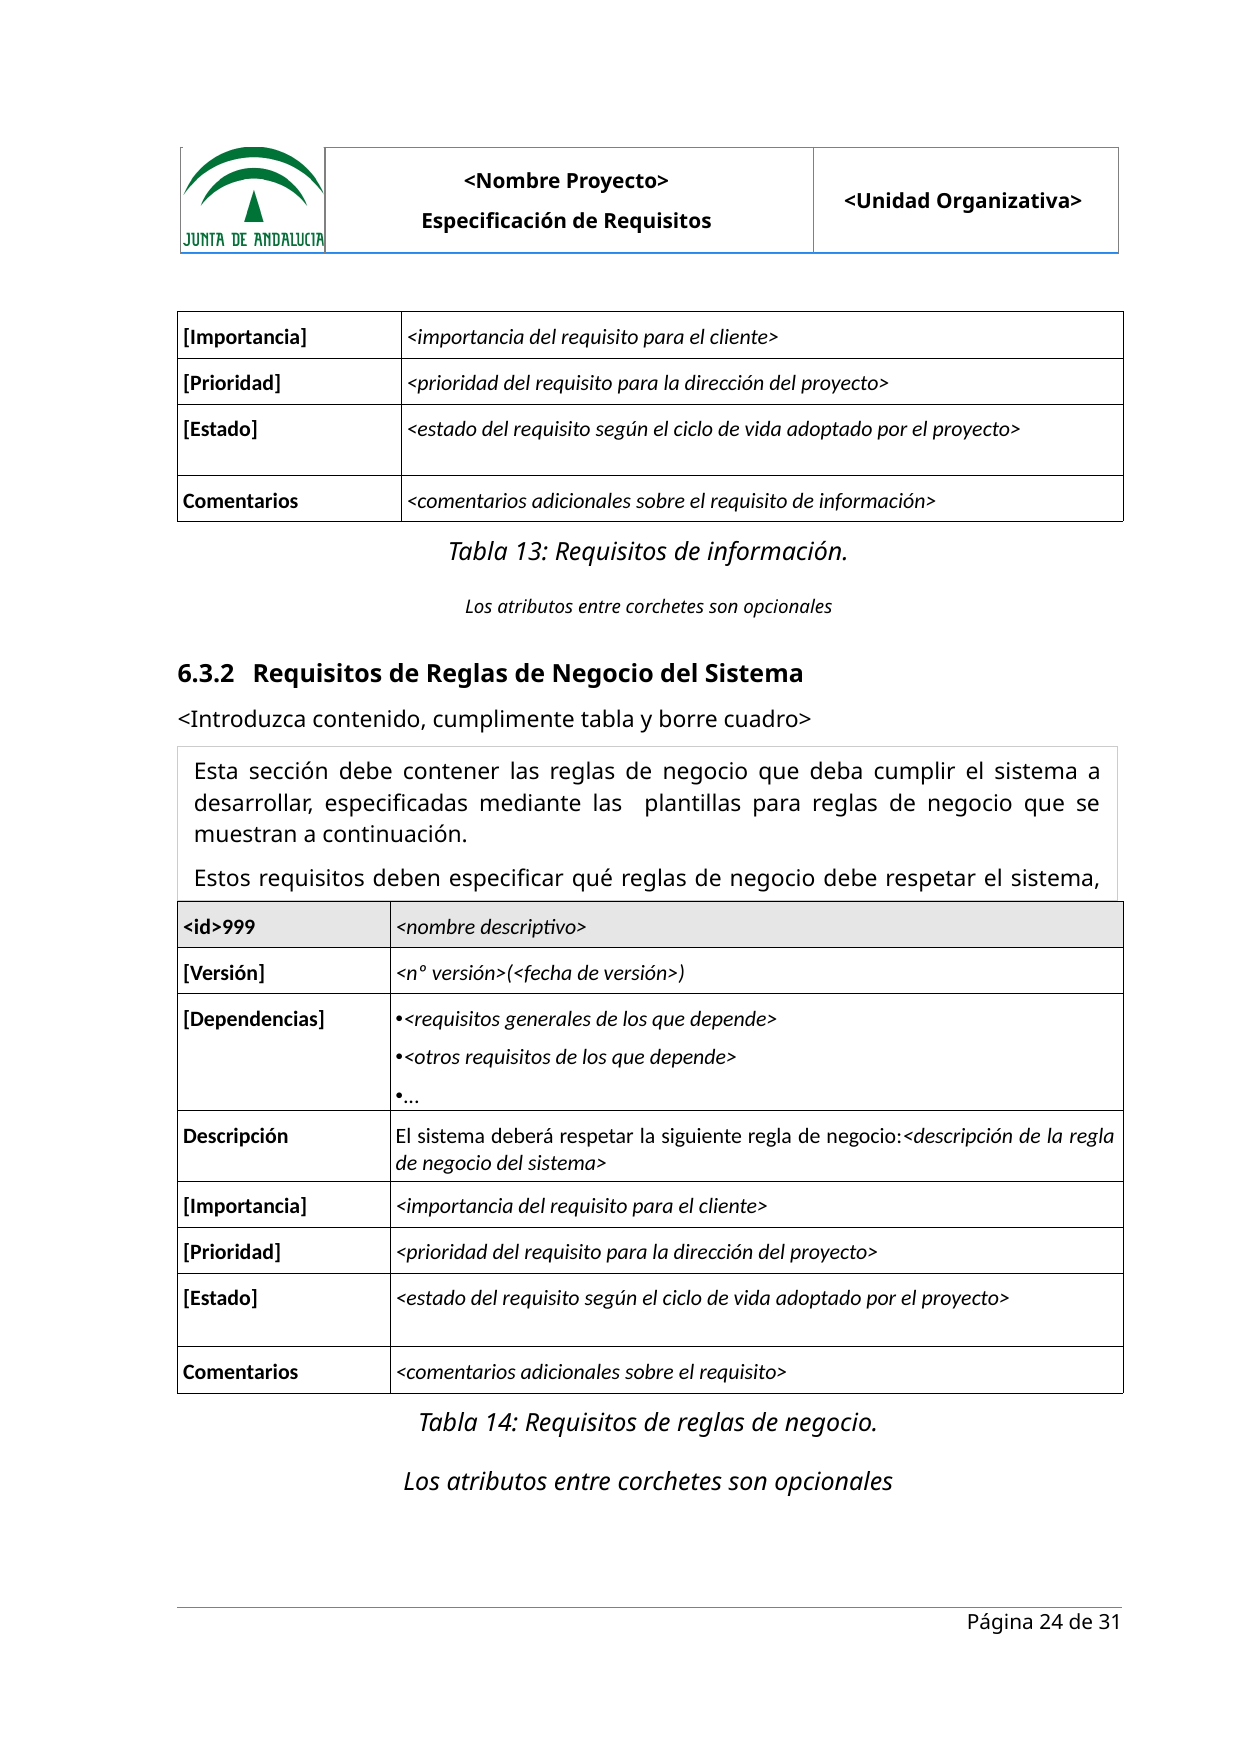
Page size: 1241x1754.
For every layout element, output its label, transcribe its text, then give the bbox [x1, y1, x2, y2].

table_cell <nº versión>(<fecha de versión>) [391, 948, 1123, 993]
text Tabla 13: Requisitos de información. [177, 534, 1122, 568]
table_cell El sistema deberá respetar la siguiente regla de negocio:<descripción de la regla de negocio del sistema> [391, 1111, 1123, 1181]
table_cell <estado del requisito según el ciclo de vida adoptado por el proyecto> [402, 405, 1123, 475]
subtitle Requisitos de Reglas de Negocio del Sistema [177, 656, 1122, 690]
text Esta sección debe contener las reglas de negocio que deba cumplir el sistema a desarrollar, especificadas mediante las plantillas para reglas de negocio que se muestran a continuación. [194, 755, 1101, 849]
table_cell <requisitos generales de los que depende> <otros requisitos de los que depende> ... [391, 994, 1123, 1110]
table_cell Comentarios [178, 476, 401, 521]
table_cell <comentarios adicionales sobre el requisito de información> [402, 476, 1123, 521]
table_cell <estado del requisito según el ciclo de vida adoptado por el proyecto> [391, 1274, 1123, 1346]
table_header <id>999 [178, 902, 390, 947]
table_cell <prioridad del requisito para la dirección del proyecto> [391, 1228, 1123, 1273]
table_cell <comentarios adicionales sobre el requisito> [391, 1347, 1123, 1392]
table_cell [Prioridad] [178, 359, 401, 403]
table_cell [Dependencias] [178, 994, 390, 1110]
table_cell [Importancia] [178, 1182, 390, 1227]
table_cell Descripción [178, 1111, 390, 1181]
text Estos requisitos deben especificar qué reglas de negocio debe respetar el sistema, evitando que se incumplan durante su funcionamiento. [194, 862, 1101, 892]
table_cell <importancia del requisito para el cliente> [391, 1182, 1123, 1227]
table_header <nombre descriptivo> [391, 902, 1123, 947]
text <Introduzca contenido, cumplimente tabla y borre cuadro> [177, 702, 1122, 734]
table_cell <importancia del requisito para el cliente> [402, 312, 1123, 357]
text Tabla 14: Requisitos de reglas de negocio. [177, 1405, 1122, 1439]
table_cell [Estado] [178, 1274, 390, 1346]
text Los atributos entre corchetes son opcionales [177, 1464, 1122, 1498]
table_cell [Estado] [178, 405, 401, 475]
table_cell <prioridad del requisito para la dirección del proyecto> [402, 359, 1123, 403]
table_cell Comentarios [178, 1347, 390, 1392]
table_cell [Prioridad] [178, 1228, 390, 1273]
table_cell [Versión] [178, 948, 390, 993]
picture [183, 147, 324, 246]
text Los atributos entre corchetes son opcionales [177, 593, 1122, 618]
table_cell [Importancia] [178, 312, 401, 357]
